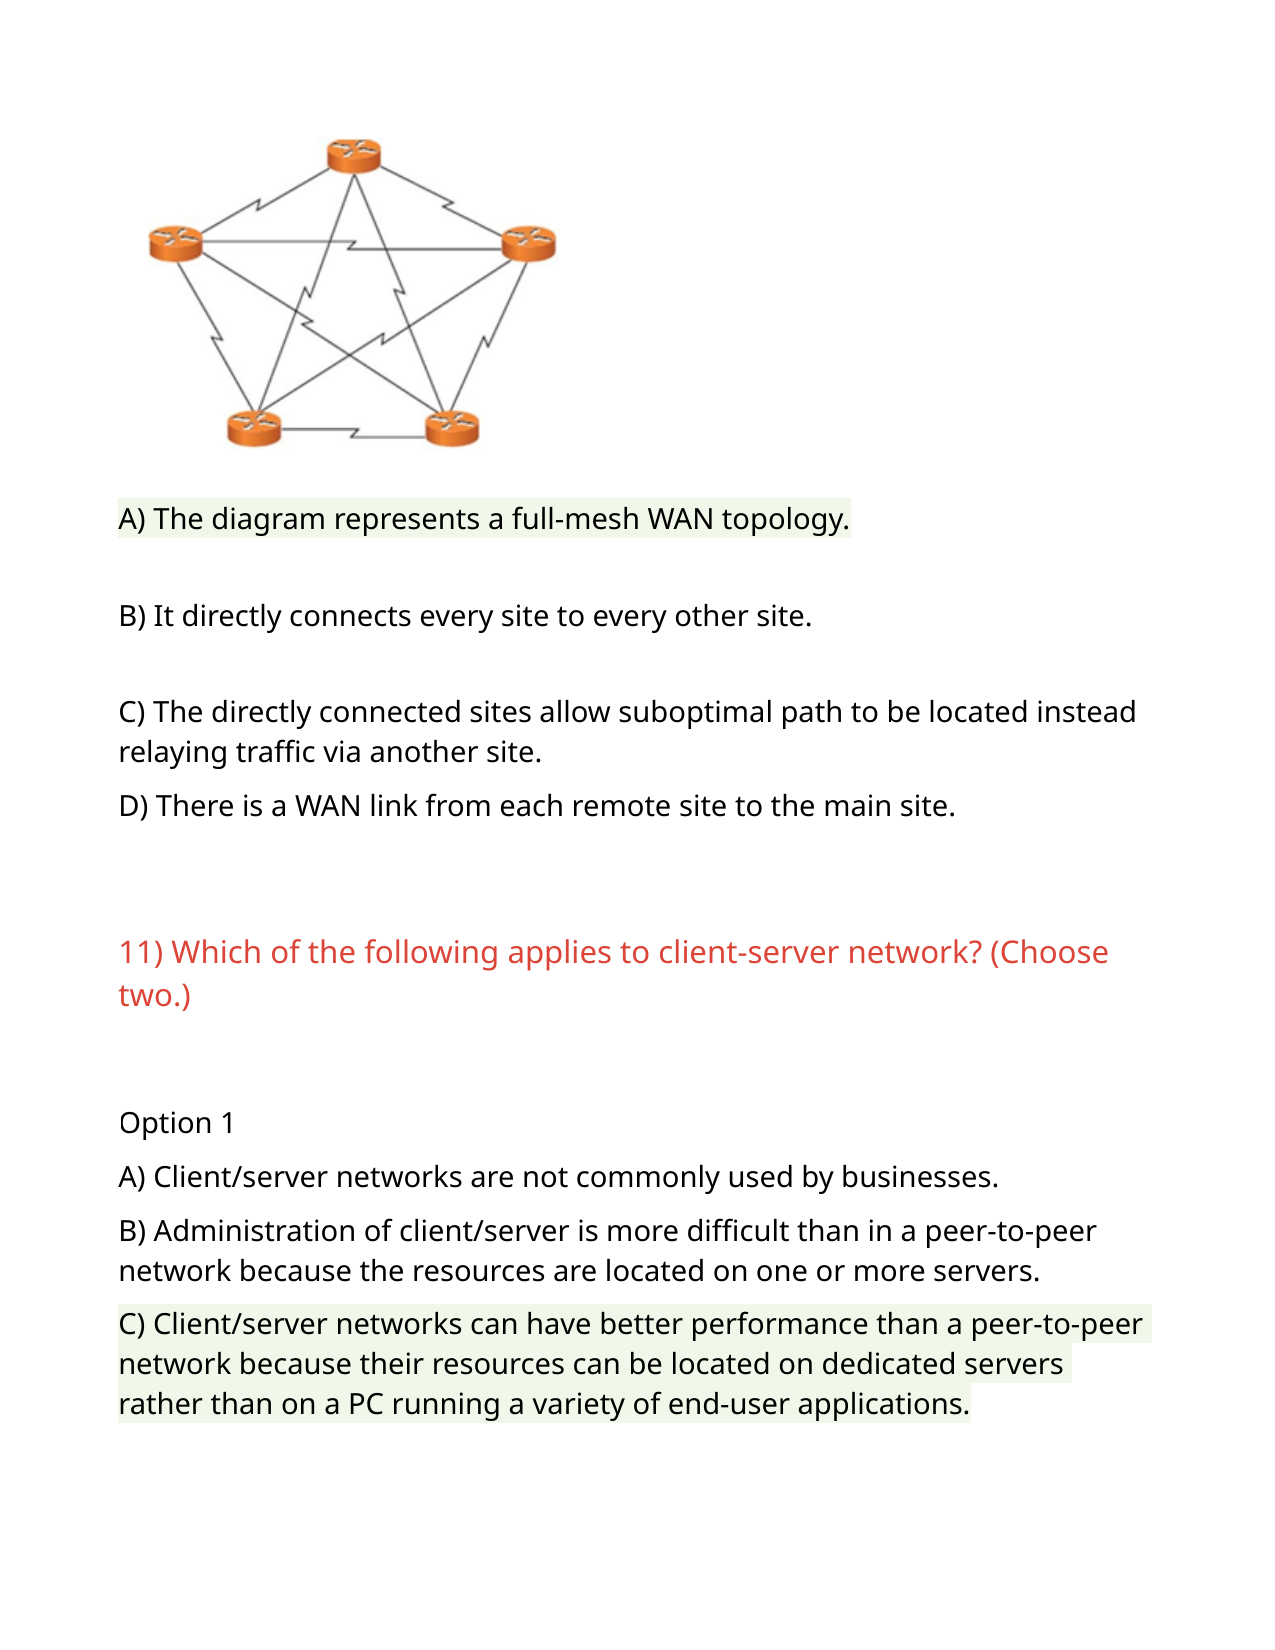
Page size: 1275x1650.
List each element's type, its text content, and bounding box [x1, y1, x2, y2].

text B) It directly connects every site to every other site. [118, 595, 1157, 634]
text Option 1 [118, 1103, 1157, 1142]
text 11) Which of the following applies to client-server network? (Choose two.) [118, 930, 1157, 1015]
text A) The diagram represents a full-mesh WAN topology. [118, 498, 1157, 538]
text C) Client/server networks can have better performance than a peer-to-peer network because their resources can be located on dedicated servers rather than on a PC running a variety of end-user applications. [118, 1303, 1157, 1423]
picture [118, 118, 590, 472]
text C) The directly connected sites allow suboptimal path to be located instead relaying traffic via another site. [118, 691, 1157, 771]
text B) Administration of client/server is more difficult than in a peer-to-peer network because the resources are located on one or more servers. [118, 1210, 1157, 1289]
text D) There is a WAN link from each remote site to the main site. [118, 785, 1157, 824]
text A) Client/server networks are not commonly used by businesses. [118, 1156, 1157, 1196]
